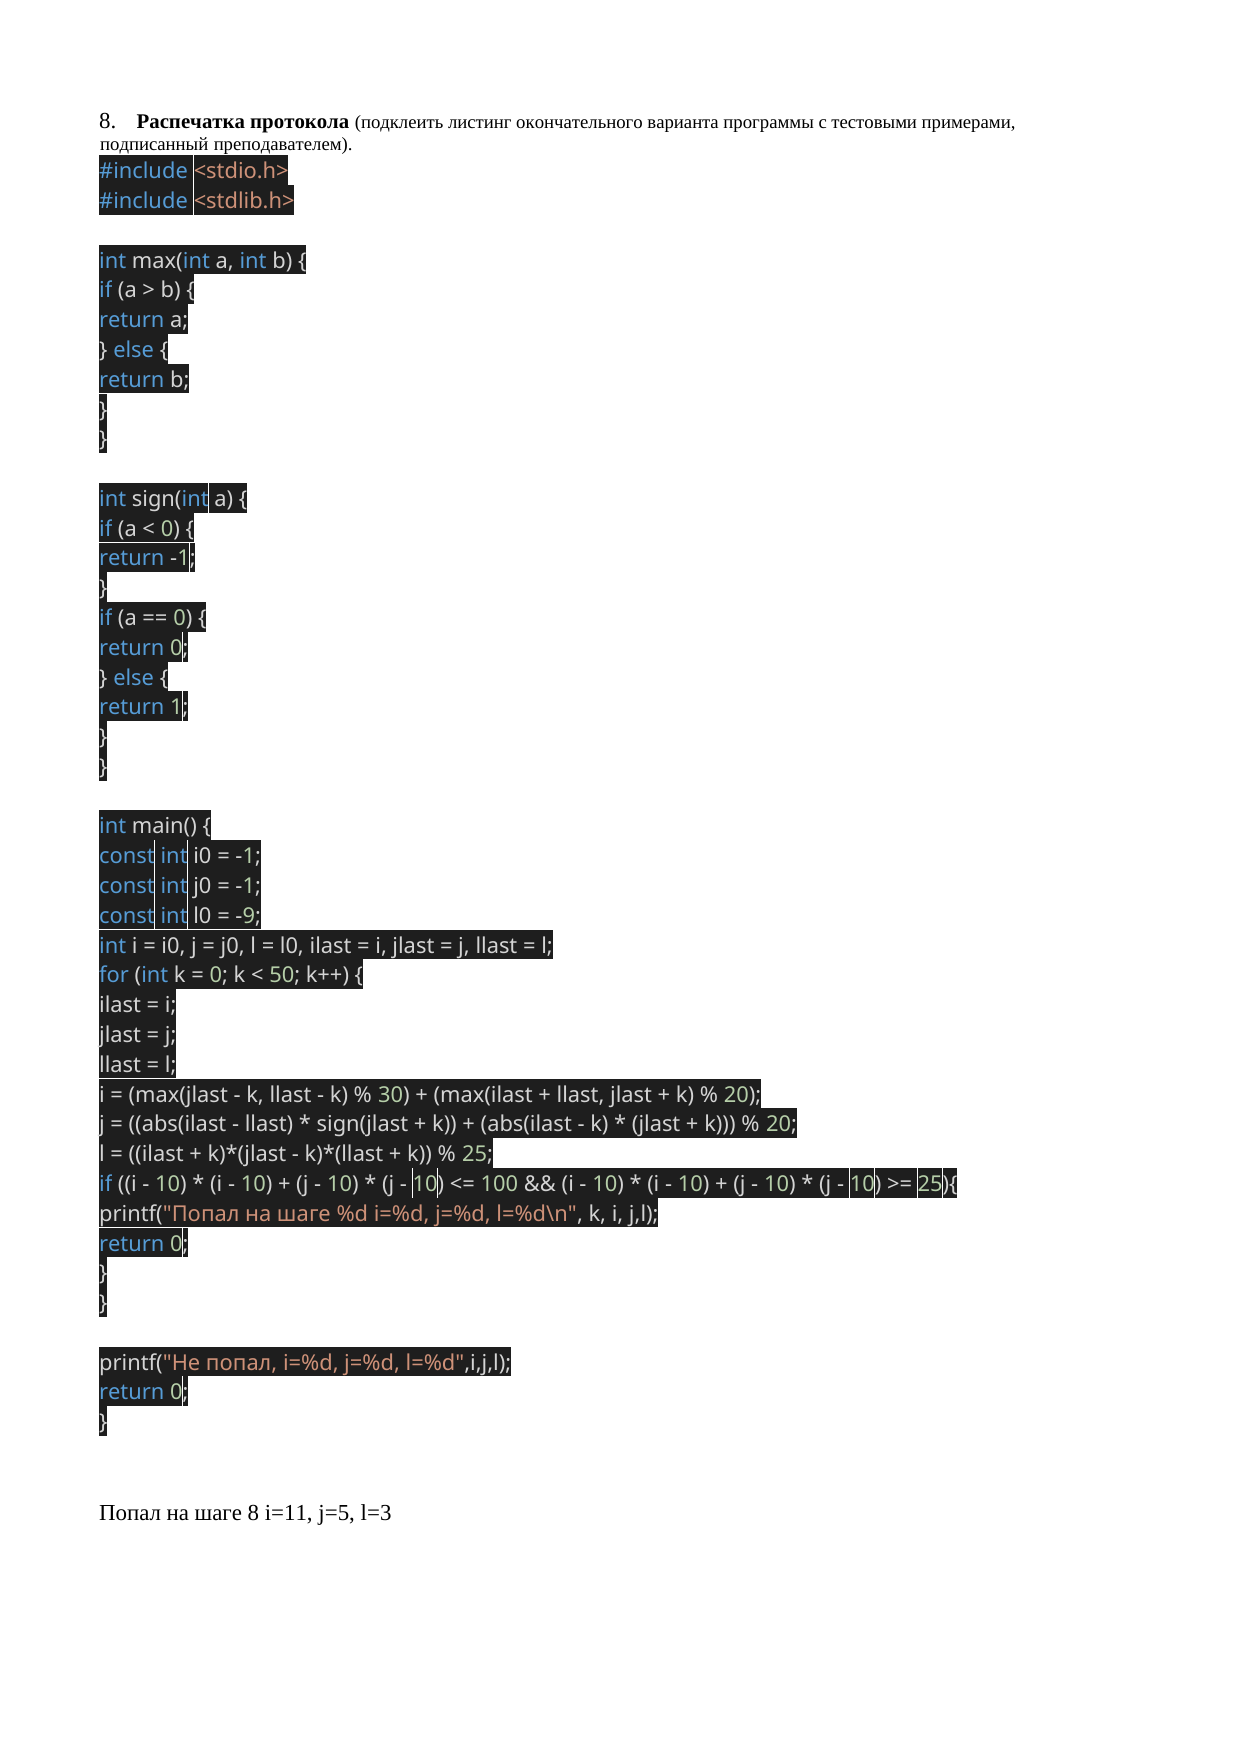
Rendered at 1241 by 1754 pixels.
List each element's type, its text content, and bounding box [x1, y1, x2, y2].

text int max(int a, int b) { [99, 244, 1127, 274]
text for (int k = 0; k < 50; k++) { [99, 959, 1127, 989]
text return 0; [99, 1227, 1127, 1257]
text } [99, 393, 1127, 423]
text const int j0 = -1; [99, 870, 1127, 900]
text if ((i - 10) * (i - 10) + (j - 10) * (j - 10) <= 100 && (i - 10) * (i - 10) + (j - 10) * (j - 10) >= 25){ [99, 1168, 1127, 1198]
text } [99, 721, 1127, 751]
list Распечатка протокола (подклеить листинг окончательного варианта программы с тестовыми примерами, подписанный преподавателем). [99, 109, 1127, 155]
text l = ((ilast + k)*(jlast - k)*(llast + k)) % 25; [99, 1138, 1127, 1168]
text int i = i0, j = j0, l = l0, ilast = i, jlast = j, llast = l; [99, 929, 1127, 959]
text int main() { [99, 810, 1127, 840]
text } [99, 572, 1127, 602]
text } [99, 1287, 1127, 1317]
text } [99, 751, 1127, 781]
text } [99, 1406, 1127, 1436]
text llast = l; [99, 1049, 1127, 1078]
text if (a > b) { [99, 274, 1127, 304]
text const int i0 = -1; [99, 840, 1127, 870]
text i = (max(jlast - k, llast - k) % 30) + (max(ilast + llast, jlast + k) % 20); [99, 1078, 1127, 1108]
text Попал на шаге 8 i=11, j=5, l=3 [99, 1495, 1127, 1525]
text #include <stdlib.h> [99, 185, 1127, 215]
text ilast = i; [99, 989, 1127, 1019]
text } else { [99, 662, 1127, 691]
text return b; [99, 364, 1127, 393]
text } else { [99, 334, 1127, 364]
text return 0; [99, 632, 1127, 662]
text } [99, 423, 1127, 453]
text if (a == 0) { [99, 602, 1127, 632]
text if (a < 0) { [99, 513, 1127, 542]
text jlast = j; [99, 1019, 1127, 1049]
text int sign(int a) { [99, 483, 1127, 513]
text return -1; [99, 542, 1127, 572]
text } [99, 1257, 1127, 1287]
text const int l0 = -9; [99, 900, 1127, 929]
text printf("Попал на шаге %d i=%d, j=%d, l=%d\n", k, i, j,l); [99, 1198, 1127, 1227]
text return a; [99, 304, 1127, 334]
text return 0; [99, 1376, 1127, 1406]
text printf("Не попал, i=%d, j=%d, l=%d",i,j,l); [99, 1347, 1127, 1376]
text #include <stdio.h> [99, 155, 1127, 185]
text return 1; [99, 691, 1127, 721]
text j = ((abs(ilast - llast) * sign(jlast + k)) + (abs(ilast - k) * (jlast + k))) % 20; [99, 1108, 1127, 1138]
